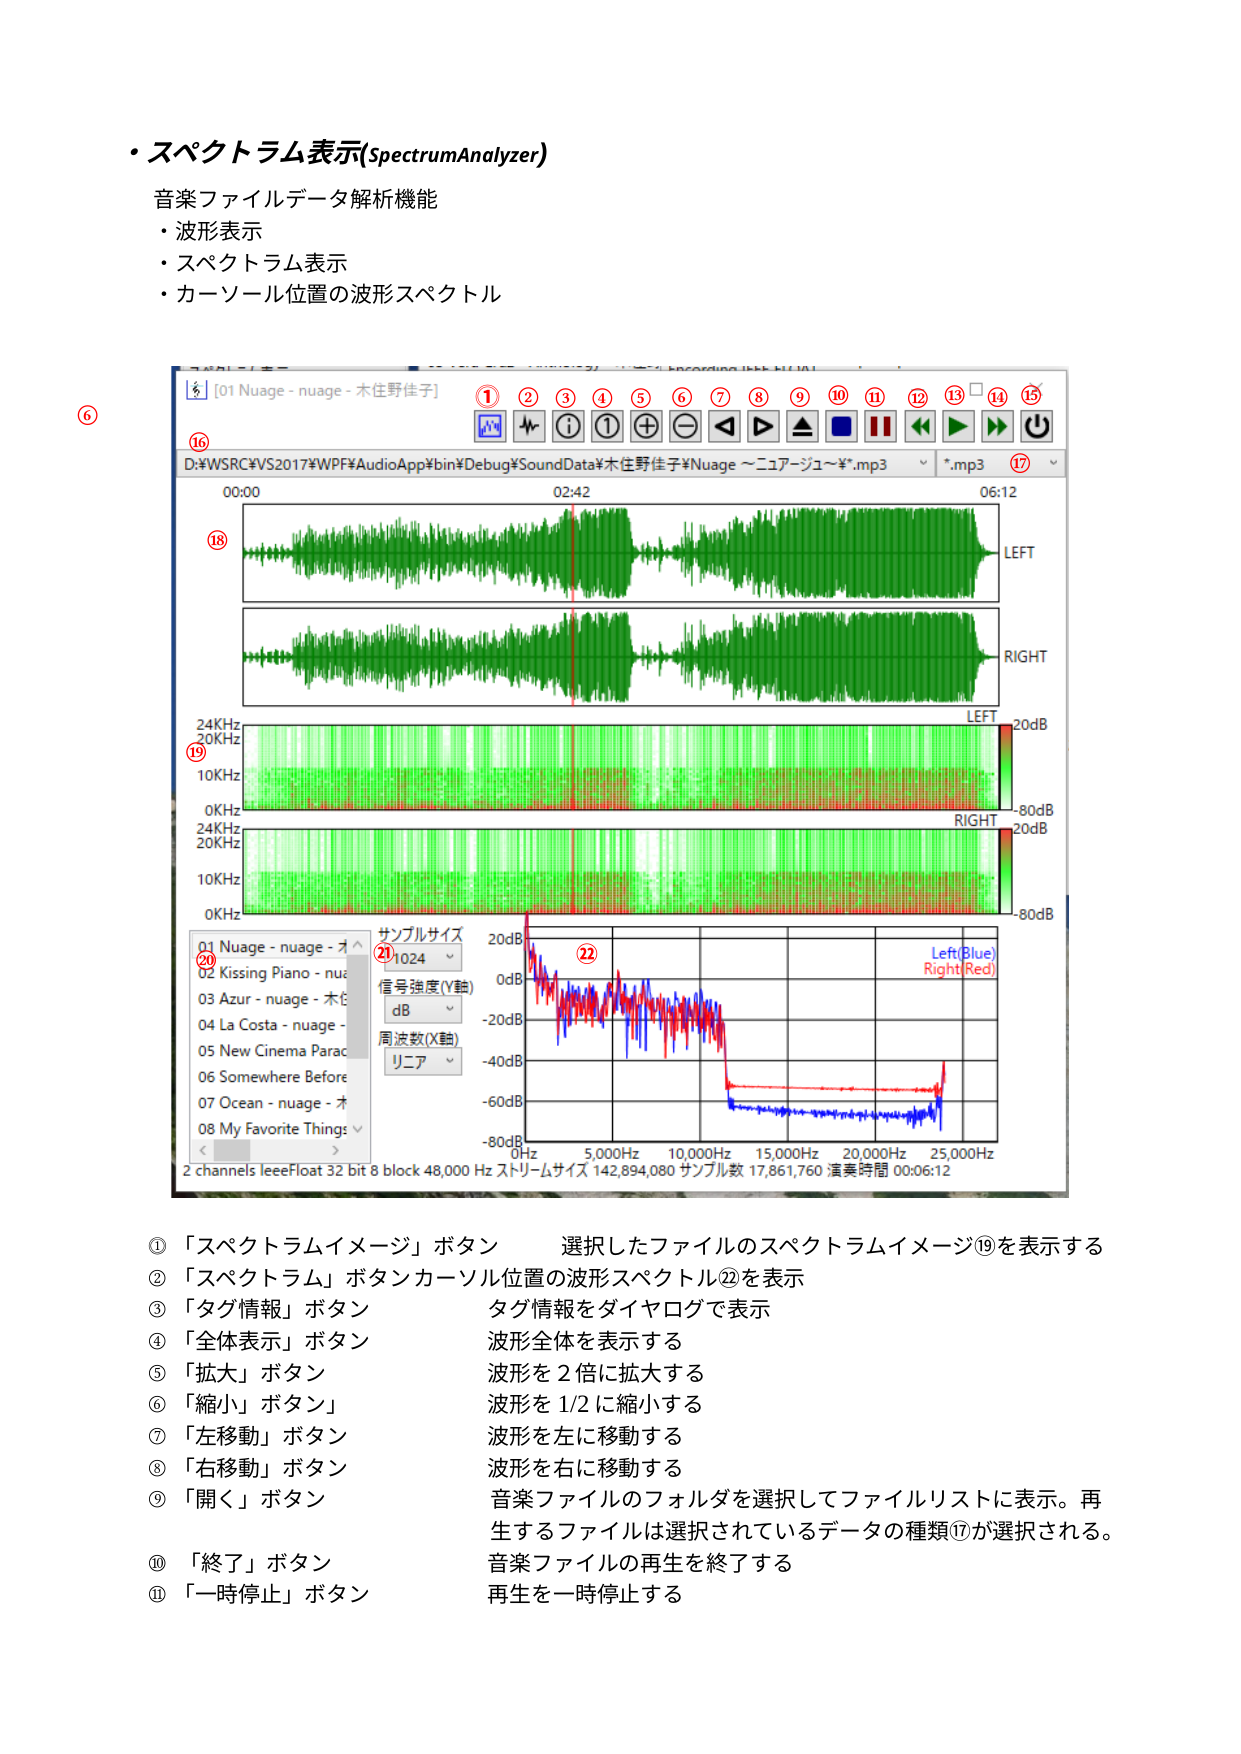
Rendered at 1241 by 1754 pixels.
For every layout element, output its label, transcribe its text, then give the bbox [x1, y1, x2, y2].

text ⑤ 「拡大」ボタン 波形を２倍に拡大する [148, 1356, 1122, 1387]
text ③ 「タグ情報」ボタン タグ情報をダイヤログで表示 [148, 1292, 1122, 1324]
text ⑨ 「開く」ボタン 音楽ファイルのフォルダを選択してファイルリストに表示。再生するファイルは選択されているデータの種類⑰が選択される。 [148, 1482, 1122, 1546]
text ・カーソール位置の波形スペクトル [153, 277, 1122, 309]
text ⑪ 「一時停止」ボタン 再生を一時停止する [148, 1577, 1122, 1609]
text ⑦ 「左移動」ボタン 波形を左に移動する [148, 1419, 1122, 1451]
text ⑩ 「終了」ボタン 音楽ファイルの再生を終了する [148, 1546, 1122, 1577]
text ・スペクトラム表示 [153, 246, 1122, 277]
picture [171, 366, 1069, 1198]
subtitle ・スペクトラム表示(SpectrumAnalyzer) [118, 131, 1122, 170]
text ⑧ 「右移動」ボタン 波形を右に移動する [148, 1451, 1122, 1482]
text ・波形表示 [153, 214, 1122, 246]
text ⓵ 「スペクトラムイメージ」ボタン 選択したファイルのスペクトラムイメージ⑲を表示する [148, 1229, 1122, 1261]
text ⑥ 「縮小」ボタン」 波形を1/2に縮小する [148, 1387, 1122, 1419]
text ② 「スペクトラム」ボタン カーソル位置の波形スペクトル㉒を表示 [148, 1261, 1122, 1292]
text ④ 「全体表示」ボタン 波形全体を表示する [148, 1324, 1122, 1356]
text 音楽ファイルデータ解析機能 [153, 182, 1122, 214]
